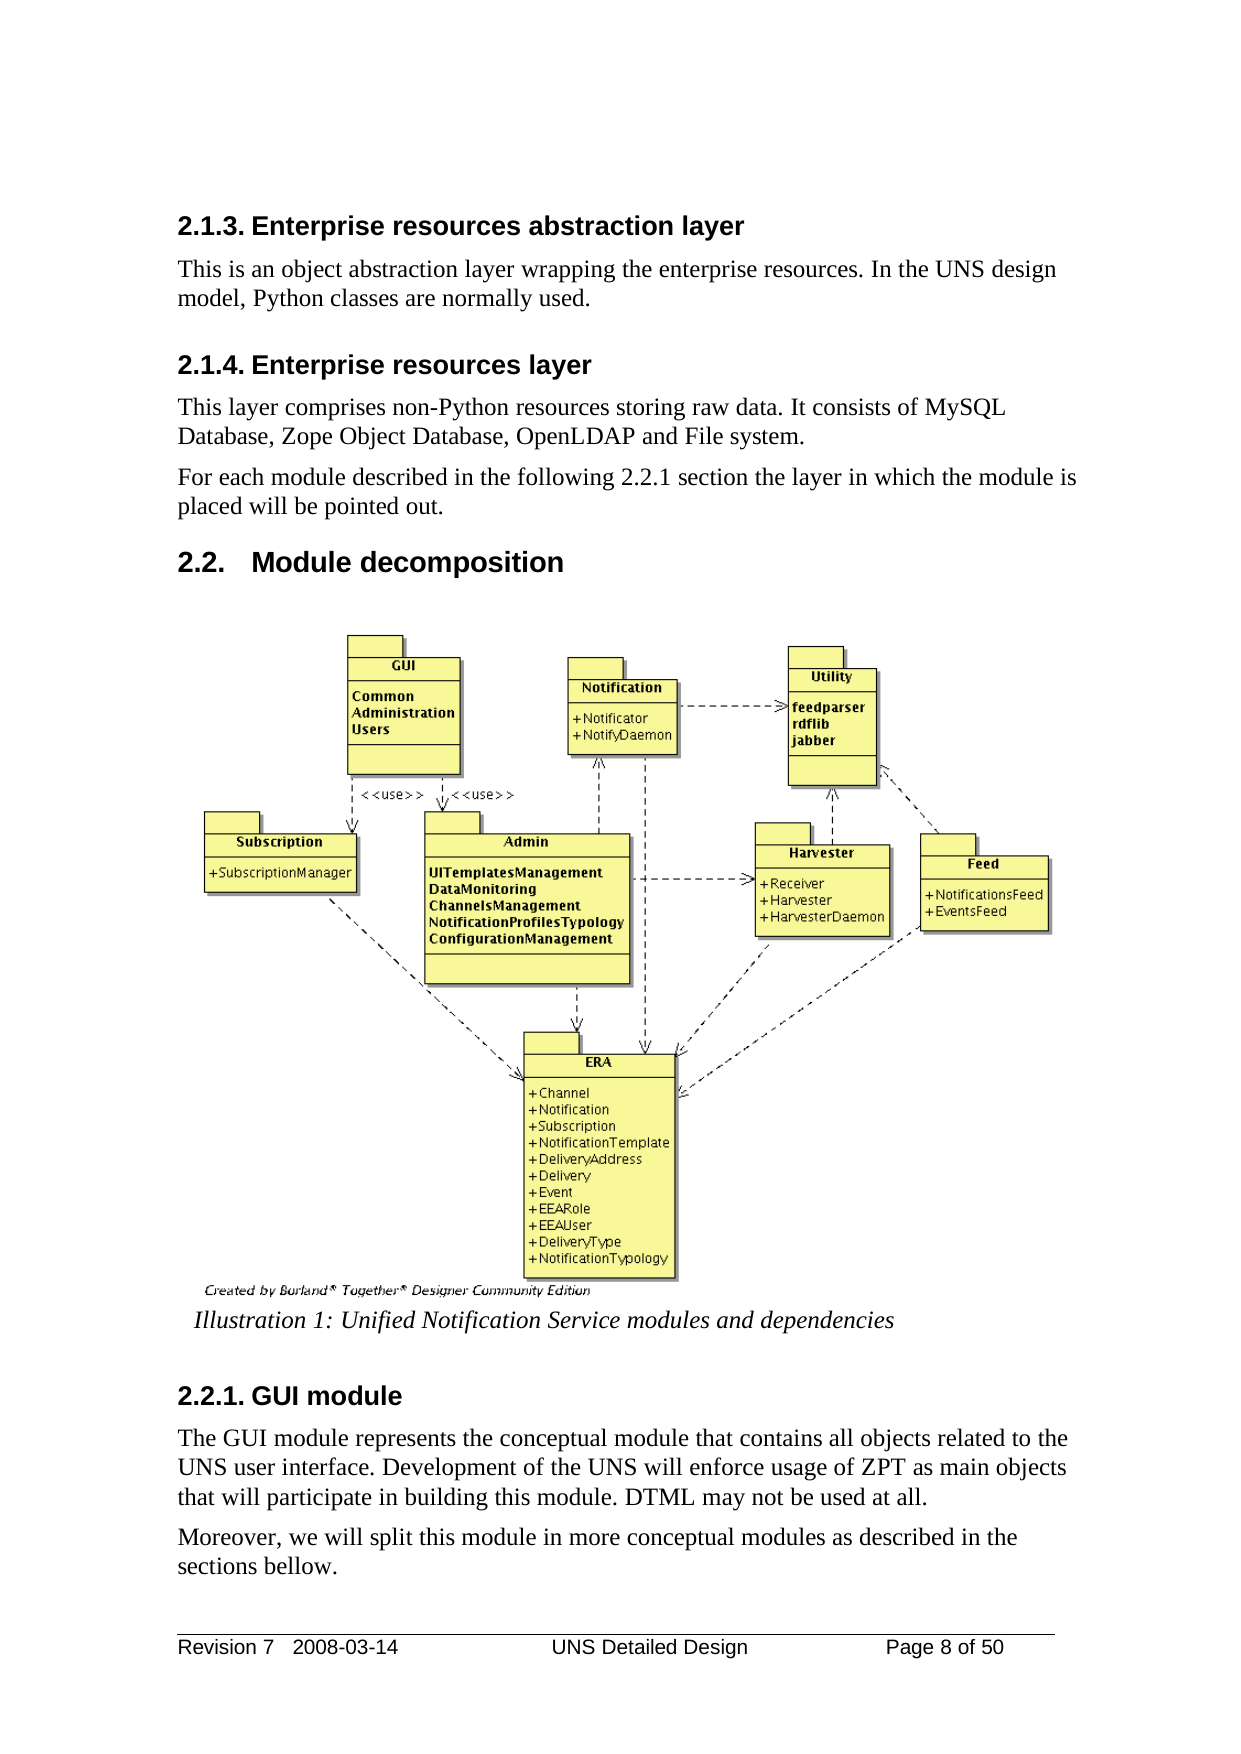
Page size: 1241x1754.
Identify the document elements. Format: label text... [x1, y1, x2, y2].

text For each module described in the following 2.2.1 section the layer in which the module is placed will be pointed out. [177, 462, 1092, 520]
subtitle Module decomposition [177, 545, 1092, 578]
picture [193, 625, 1060, 1305]
text This layer comprises non-Python resources storing raw data. It consists of MySQL Database, Zope Object Database, OpenLDAP and File system. [177, 392, 1092, 450]
text This is an object abstraction layer wrapping the enterprise resources. In the UNS design model, Python classes are normally used. [177, 254, 1092, 312]
subtitle Enterprise resources abstraction layer [177, 210, 1092, 241]
subtitle Enterprise resources layer [177, 349, 1092, 380]
text The GUI module represents the conceptual module that contains all objects related to the UNS user interface. Development of the UNS will enforce usage of ZPT as main objects that will participate in building this module. DTML may not be used at all. [177, 1423, 1092, 1510]
text Moreover, we will split this module in more conceptual modules as described in the sections bellow. [177, 1522, 1092, 1580]
subtitle GUI module [177, 1380, 1092, 1411]
text Illustration 1: Unified Notification Service modules and dependencies [194, 1305, 1059, 1334]
